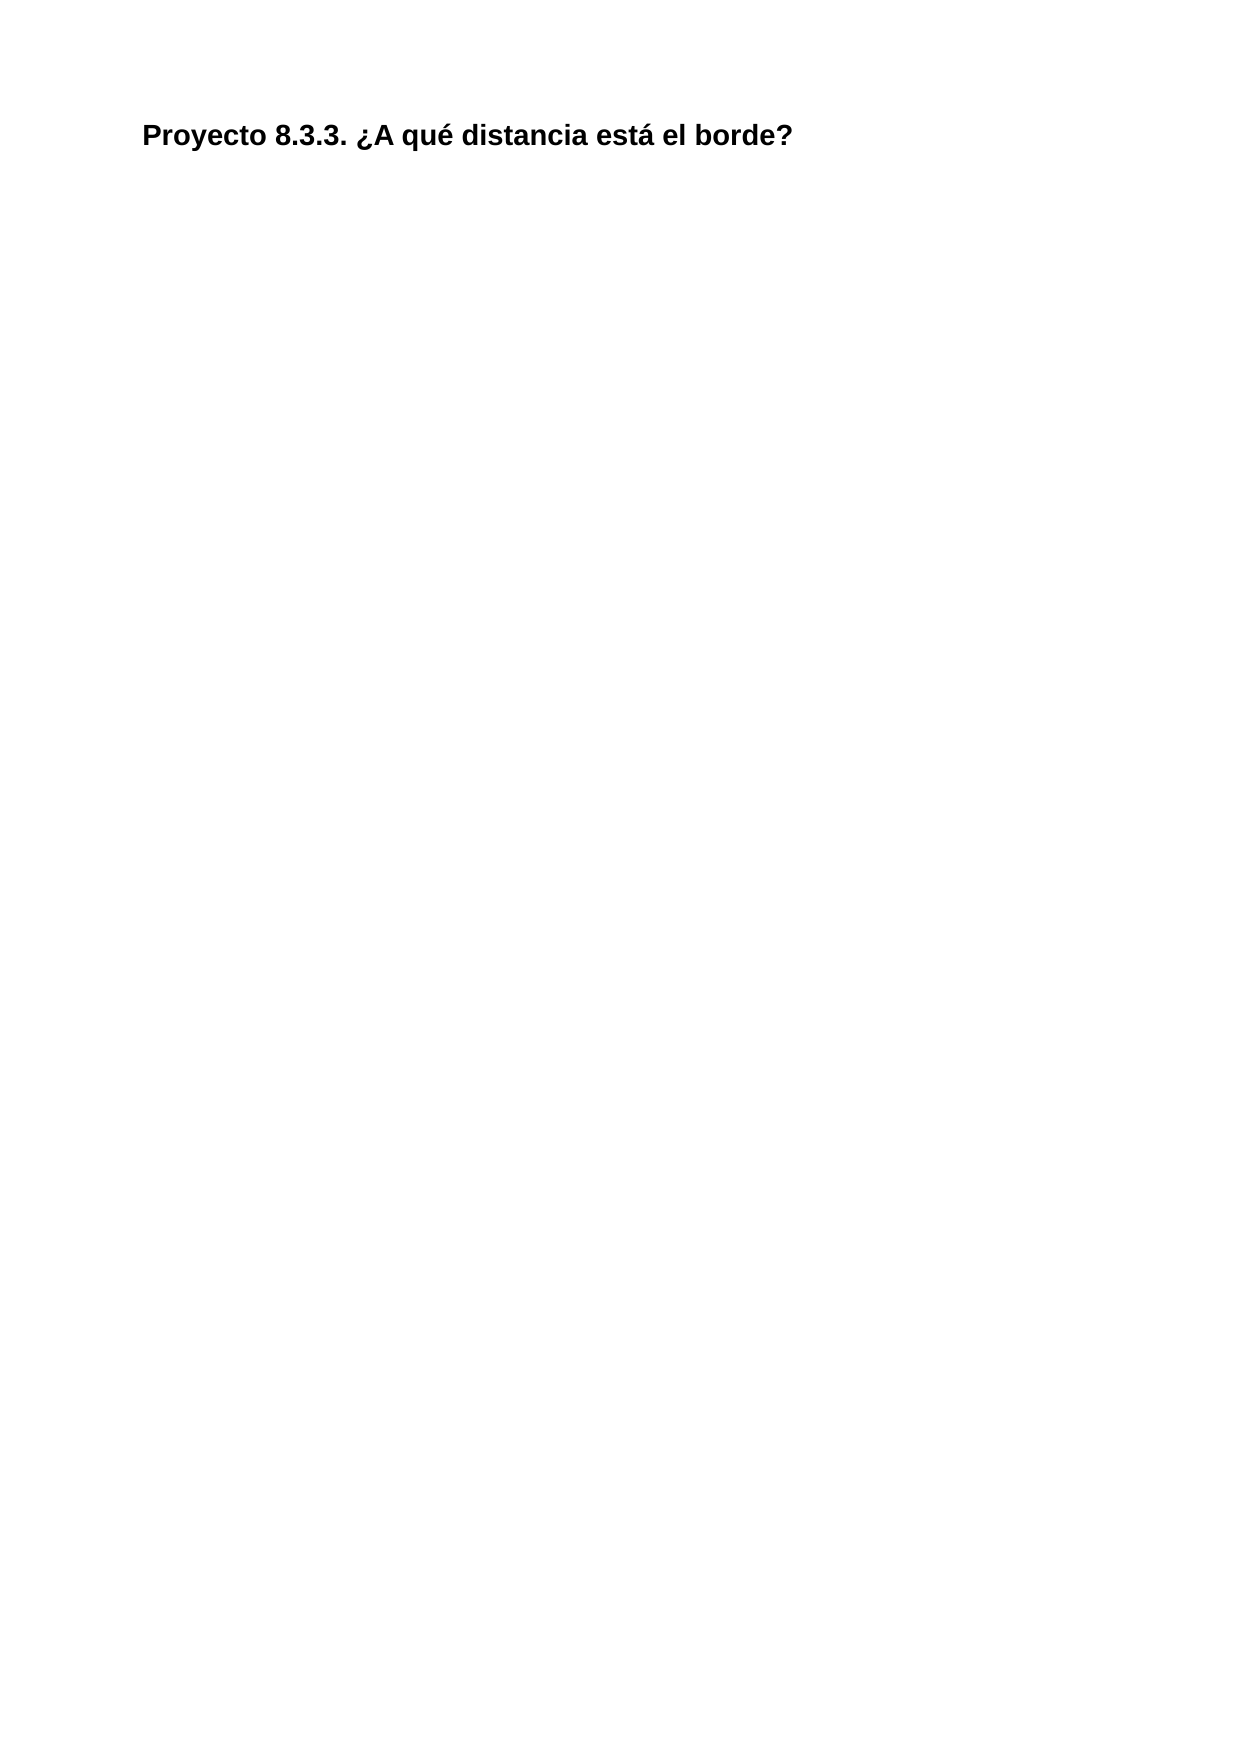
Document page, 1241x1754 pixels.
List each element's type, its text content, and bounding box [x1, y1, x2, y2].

text Proyecto 8.3.3. ¿A qué distancia está el borde? [142, 118, 1087, 152]
